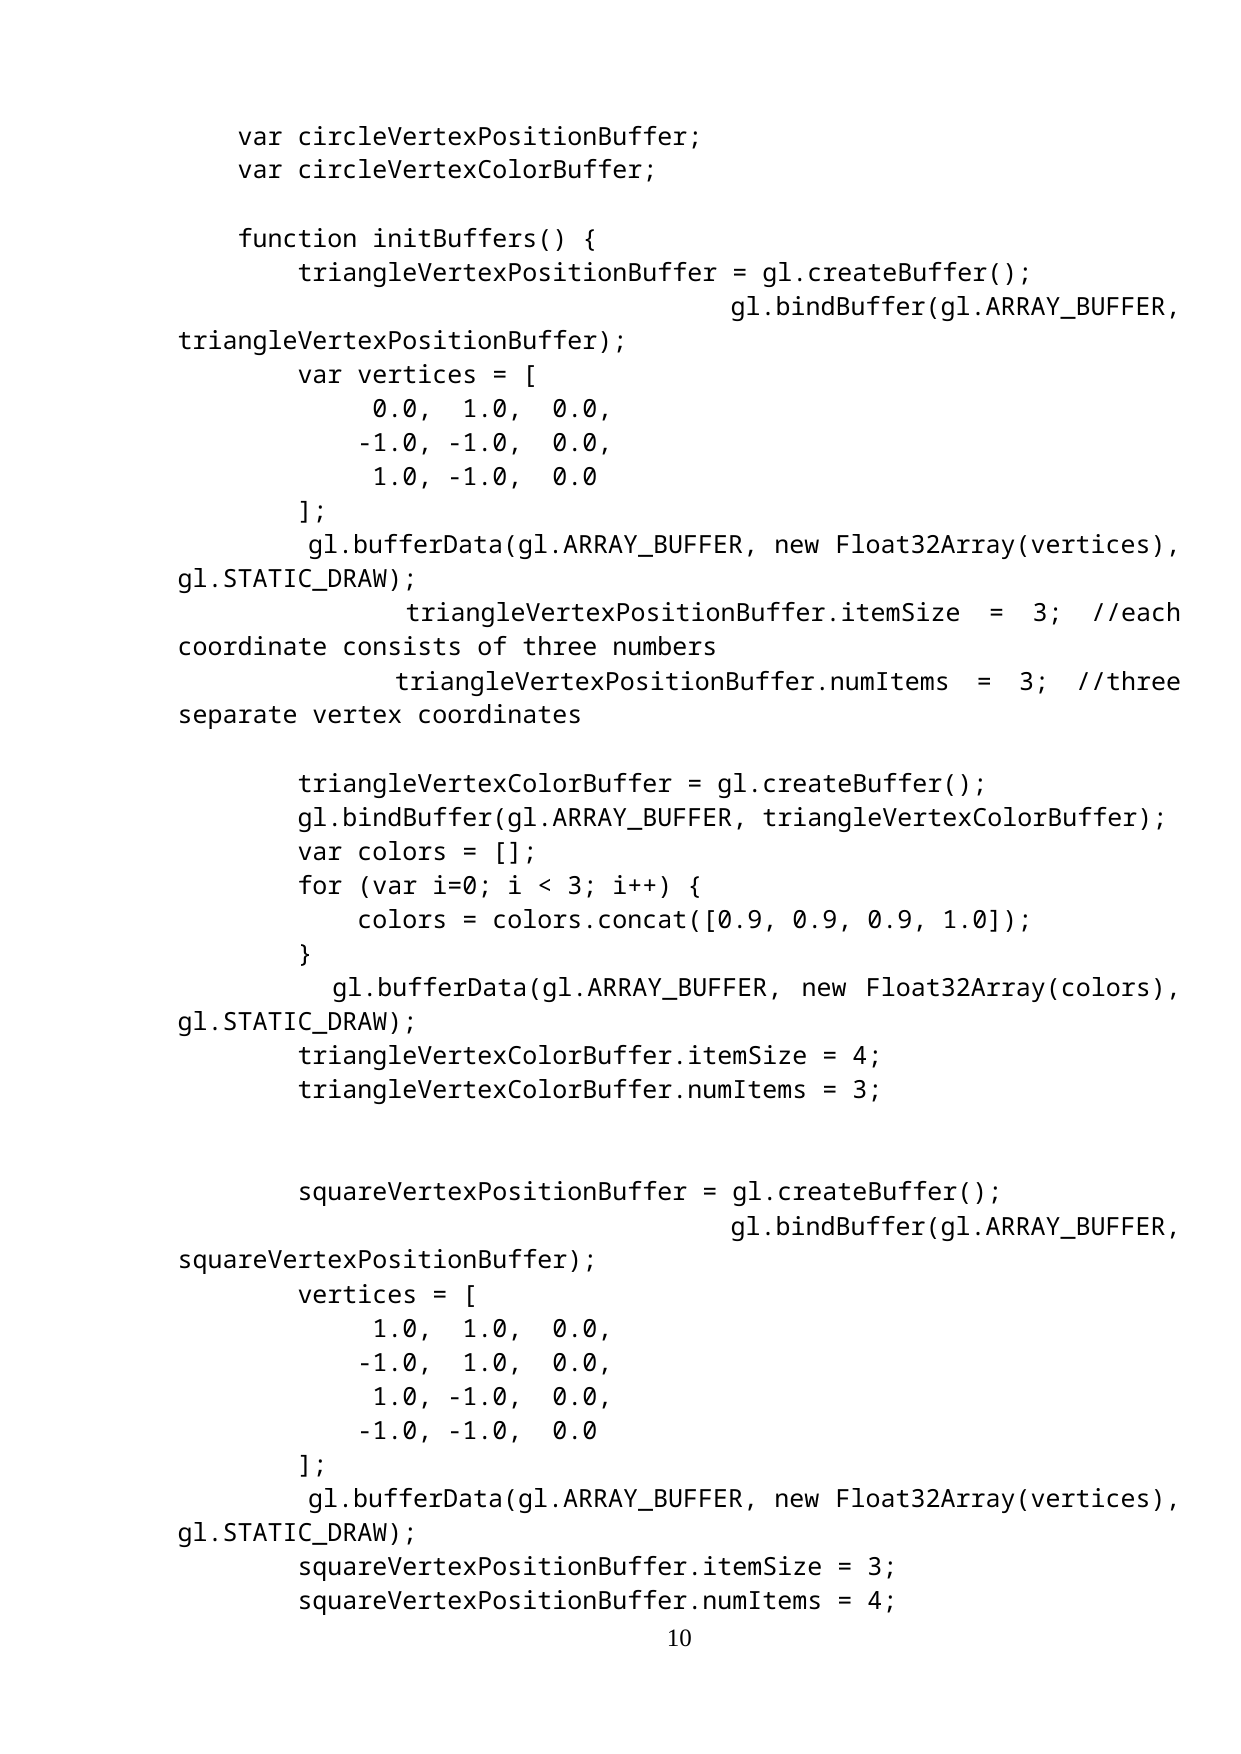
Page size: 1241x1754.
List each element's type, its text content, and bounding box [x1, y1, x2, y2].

text -1.0, -1.0, 0.0 [177, 1412, 1181, 1447]
text 0.0, 1.0, 0.0, [177, 391, 1181, 425]
text ]; [177, 1447, 1181, 1481]
text triangleVertexPositionBuffer.itemSize = 3; //each coordinate consists of three numbers [177, 595, 1181, 663]
text vertices = [ [177, 1276, 1181, 1310]
text triangleVertexColorBuffer = gl.createBuffer(); [177, 765, 1181, 799]
text gl.bufferData(gl.ARRAY_BUFFER, new Float32Array(colors), gl.STATIC_DRAW); [177, 970, 1181, 1038]
text 1.0, -1.0, 0.0, [177, 1378, 1181, 1412]
text var colors = []; [177, 833, 1181, 867]
text gl.bindBuffer(gl.ARRAY_BUFFER, squareVertexPositionBuffer); [177, 1208, 1181, 1276]
text squareVertexPositionBuffer = gl.createBuffer(); [177, 1174, 1181, 1208]
text var vertices = [ [177, 357, 1181, 391]
text gl.bindBuffer(gl.ARRAY_BUFFER, triangleVertexColorBuffer); [177, 799, 1181, 833]
text gl.bufferData(gl.ARRAY_BUFFER, new Float32Array(vertices), gl.STATIC_DRAW); [177, 1481, 1181, 1549]
text triangleVertexColorBuffer.itemSize = 4; [177, 1038, 1181, 1072]
text -1.0, -1.0, 0.0, [177, 425, 1181, 459]
text colors = colors.concat([0.9, 0.9, 0.9, 1.0]); [177, 902, 1181, 936]
text } [177, 936, 1181, 970]
text squareVertexPositionBuffer.numItems = 4; [177, 1583, 1181, 1617]
text triangleVertexPositionBuffer = gl.createBuffer(); [177, 254, 1181, 288]
text var circleVertexColorBuffer; [177, 152, 1181, 186]
text squareVertexPositionBuffer.itemSize = 3; [177, 1549, 1181, 1583]
text 1.0, -1.0, 0.0 [177, 459, 1181, 493]
text triangleVertexColorBuffer.numItems = 3; [177, 1072, 1181, 1106]
text 1.0, 1.0, 0.0, [177, 1310, 1181, 1344]
text -1.0, 1.0, 0.0, [177, 1344, 1181, 1378]
text var circleVertexPositionBuffer; [177, 118, 1181, 152]
text triangleVertexPositionBuffer.numItems = 3; //three separate vertex coordinates [177, 663, 1181, 731]
text gl.bindBuffer(gl.ARRAY_BUFFER, triangleVertexPositionBuffer); [177, 288, 1181, 357]
text ]; [177, 493, 1181, 527]
text function initBuffers() { [177, 220, 1181, 254]
text gl.bufferData(gl.ARRAY_BUFFER, new Float32Array(vertices), gl.STATIC_DRAW); [177, 527, 1181, 595]
text for (var i=0; i < 3; i++) { [177, 867, 1181, 902]
